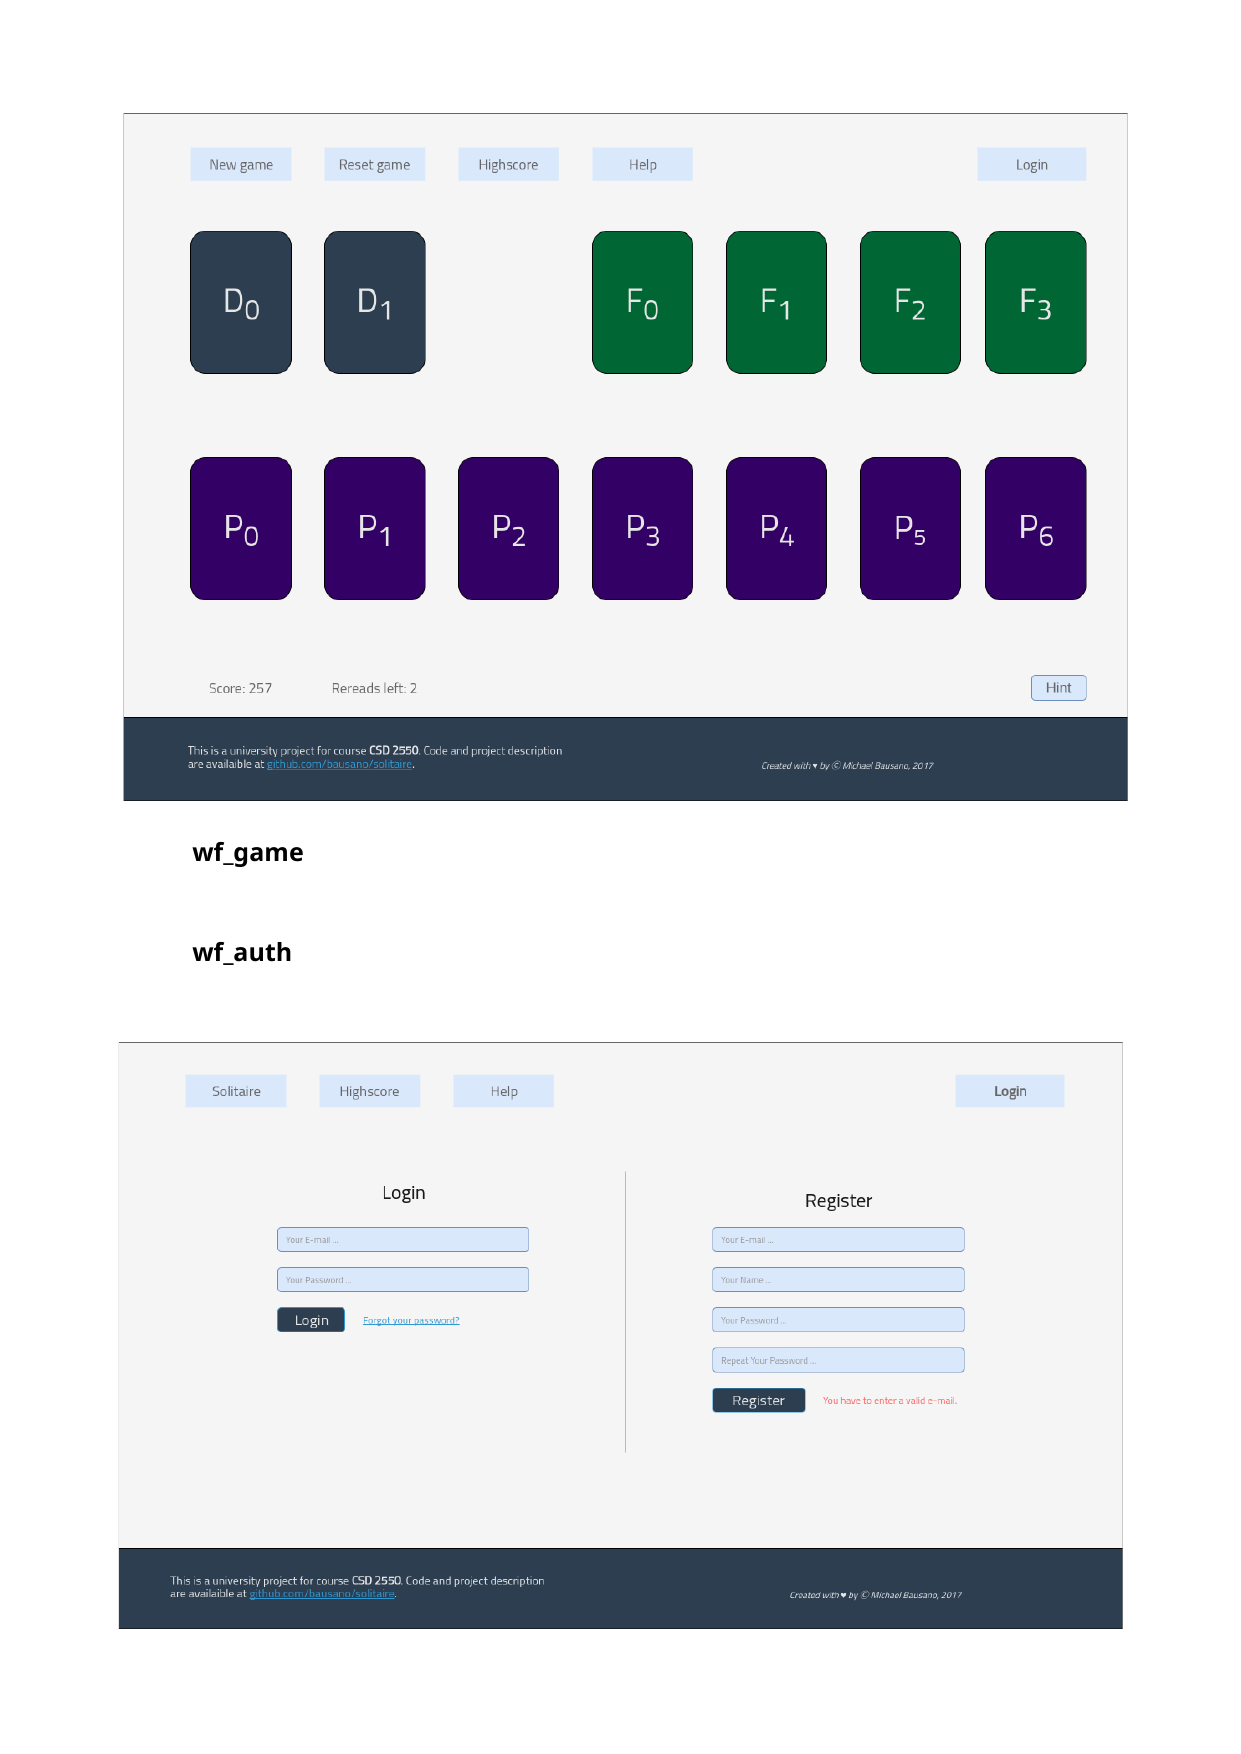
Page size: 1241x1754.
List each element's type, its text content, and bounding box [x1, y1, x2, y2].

text wf_auth [118, 934, 1122, 968]
picture [123, 113, 1128, 801]
picture [118, 1042, 1123, 1629]
text wf_game [118, 834, 1122, 868]
